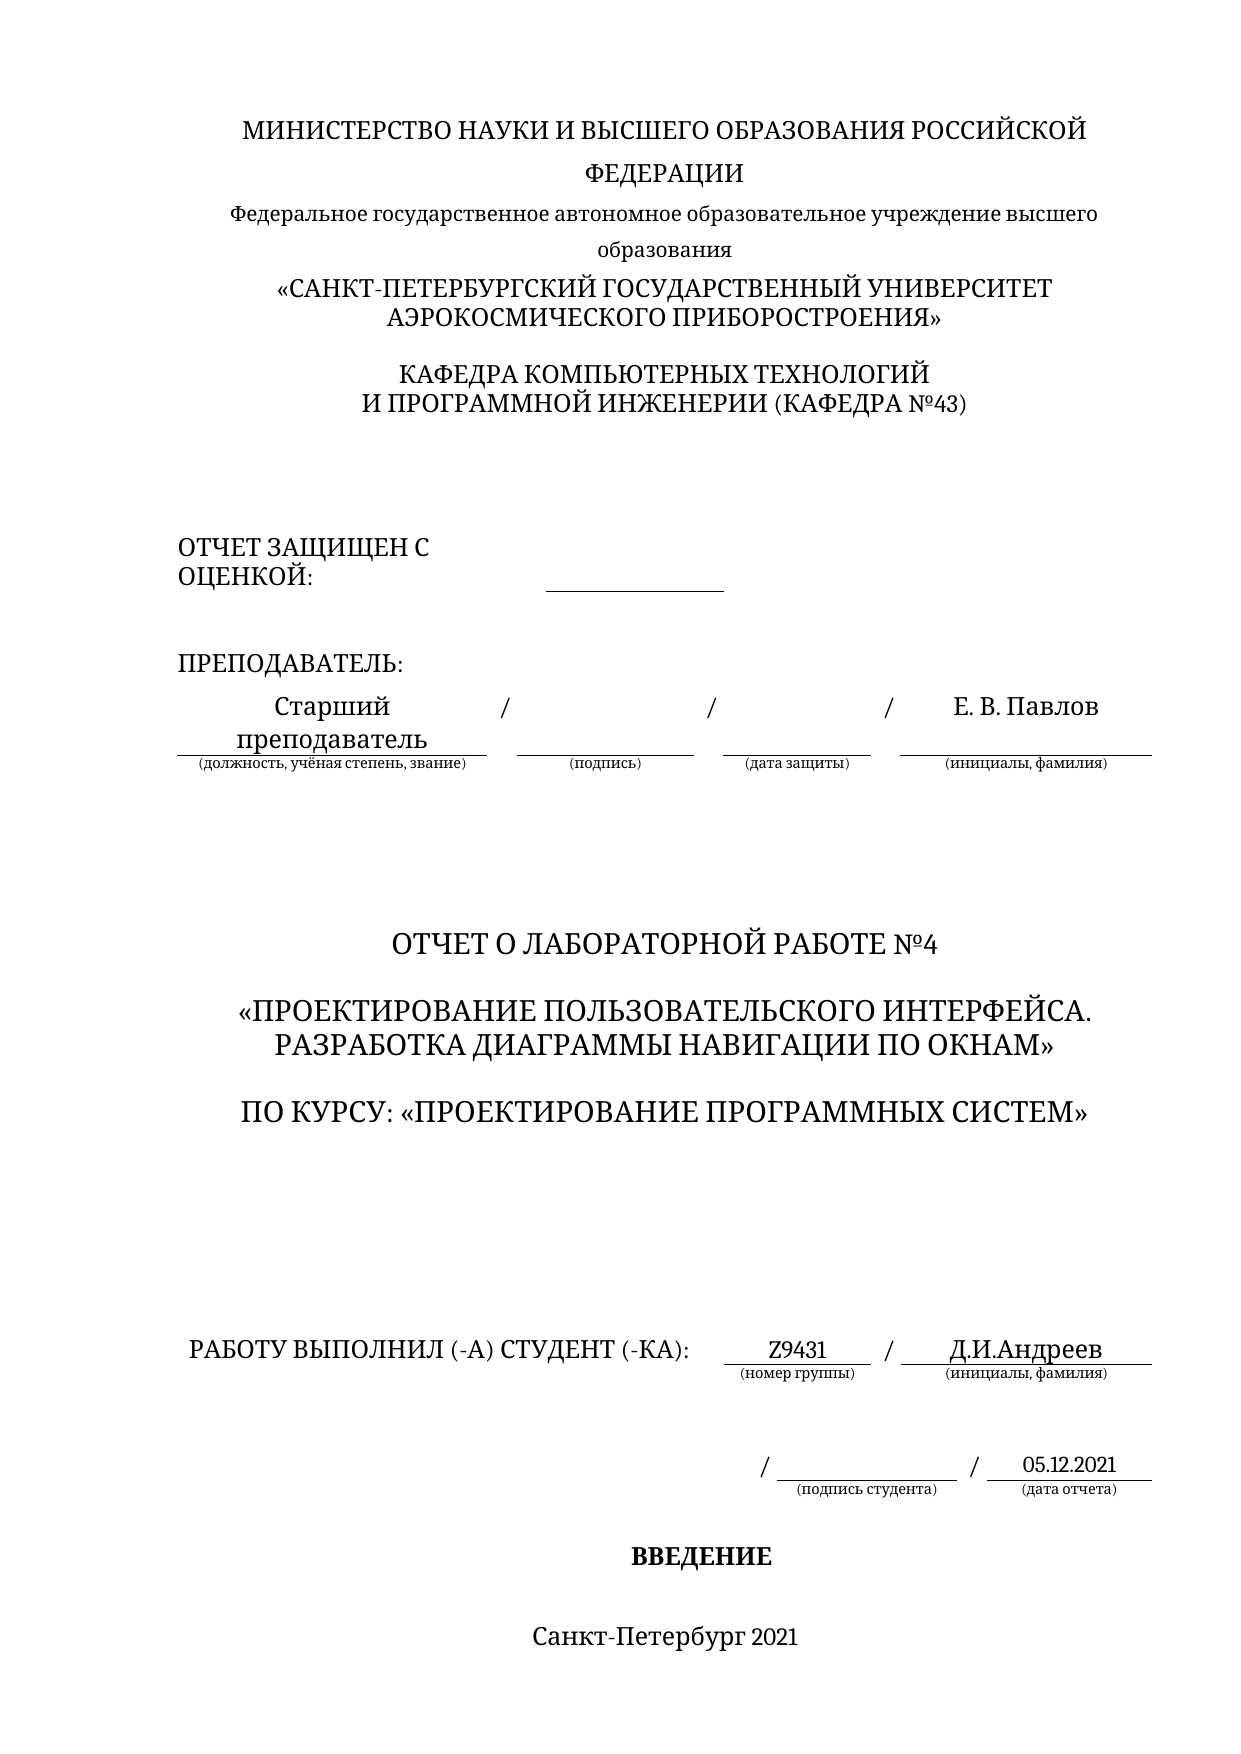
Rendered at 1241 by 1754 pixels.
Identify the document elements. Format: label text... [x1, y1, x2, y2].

table_cell (дата защиты) [723, 756, 871, 784]
table_cell [747, 1480, 777, 1510]
table_cell (дата отчета) [987, 1481, 1152, 1510]
table_cell (инициалы, фамилия) [901, 1365, 1152, 1394]
table_cell [957, 1480, 987, 1510]
table_header 05.12.2021 [987, 1452, 1152, 1480]
table_cell (подпись) [517, 756, 694, 784]
table_cell [871, 1364, 901, 1394]
table_header Е. В. Павлов [900, 693, 1152, 755]
table_header [177, 1452, 747, 1480]
text «ПРОЕКТИРОВАНИЕ ПОЛЬЗОВАТЕЛЬСКОГО ИНТЕРФЕЙСА. [177, 995, 1152, 1029]
table_header / [957, 1452, 987, 1480]
table_header / [871, 693, 900, 755]
table_header РАБОТУ ВЫПОЛНИЛ (-А) СТУДЕНТ (-КА): [177, 1336, 723, 1364]
table_cell [871, 755, 900, 784]
table_cell (инициалы, фамилия) [900, 756, 1152, 784]
table_cell [694, 755, 723, 784]
text ПРЕПОДАВАТЕЛЬ: [177, 650, 1152, 678]
table_header / [694, 693, 723, 755]
table_header / [487, 693, 517, 755]
table_header Д.И.Андреев [901, 1336, 1152, 1364]
table_cell (номер группы) [724, 1365, 871, 1394]
table_cell (должность, учёная степень, звание) [177, 756, 487, 784]
table_header [724, 534, 1151, 591]
table_cell [487, 755, 517, 784]
table_header / [871, 1336, 901, 1364]
text ПО КУРСУ: «ПРОЕКТИРОВАНИЕ ПРОГРАММНЫХ СИСТЕМ» [177, 1096, 1152, 1129]
text ОТЧЕТ О ЛАБОРАТОРНОЙ РАБОТЕ №4 [177, 928, 1152, 962]
table_header [723, 693, 871, 755]
text РАЗРАБОТКА ДИАГРАММЫ НАВИГАЦИИ ПО ОКНАМ» [177, 1029, 1152, 1062]
table_cell [177, 1364, 723, 1394]
table_header / [747, 1452, 777, 1480]
table_header Z9431 [724, 1336, 871, 1364]
table_header [517, 693, 694, 755]
table_header ОТЧЕТ ЗАЩИЩЕН С ОЦЕНКОЙ: [177, 534, 546, 591]
table_header [777, 1452, 957, 1480]
text ВВЕДЕНИЕ [251, 1543, 1152, 1572]
table_cell [177, 1480, 747, 1510]
table_cell (подпись студента) [777, 1481, 957, 1510]
table_header [546, 534, 723, 591]
table_header Старший преподаватель [177, 693, 487, 755]
